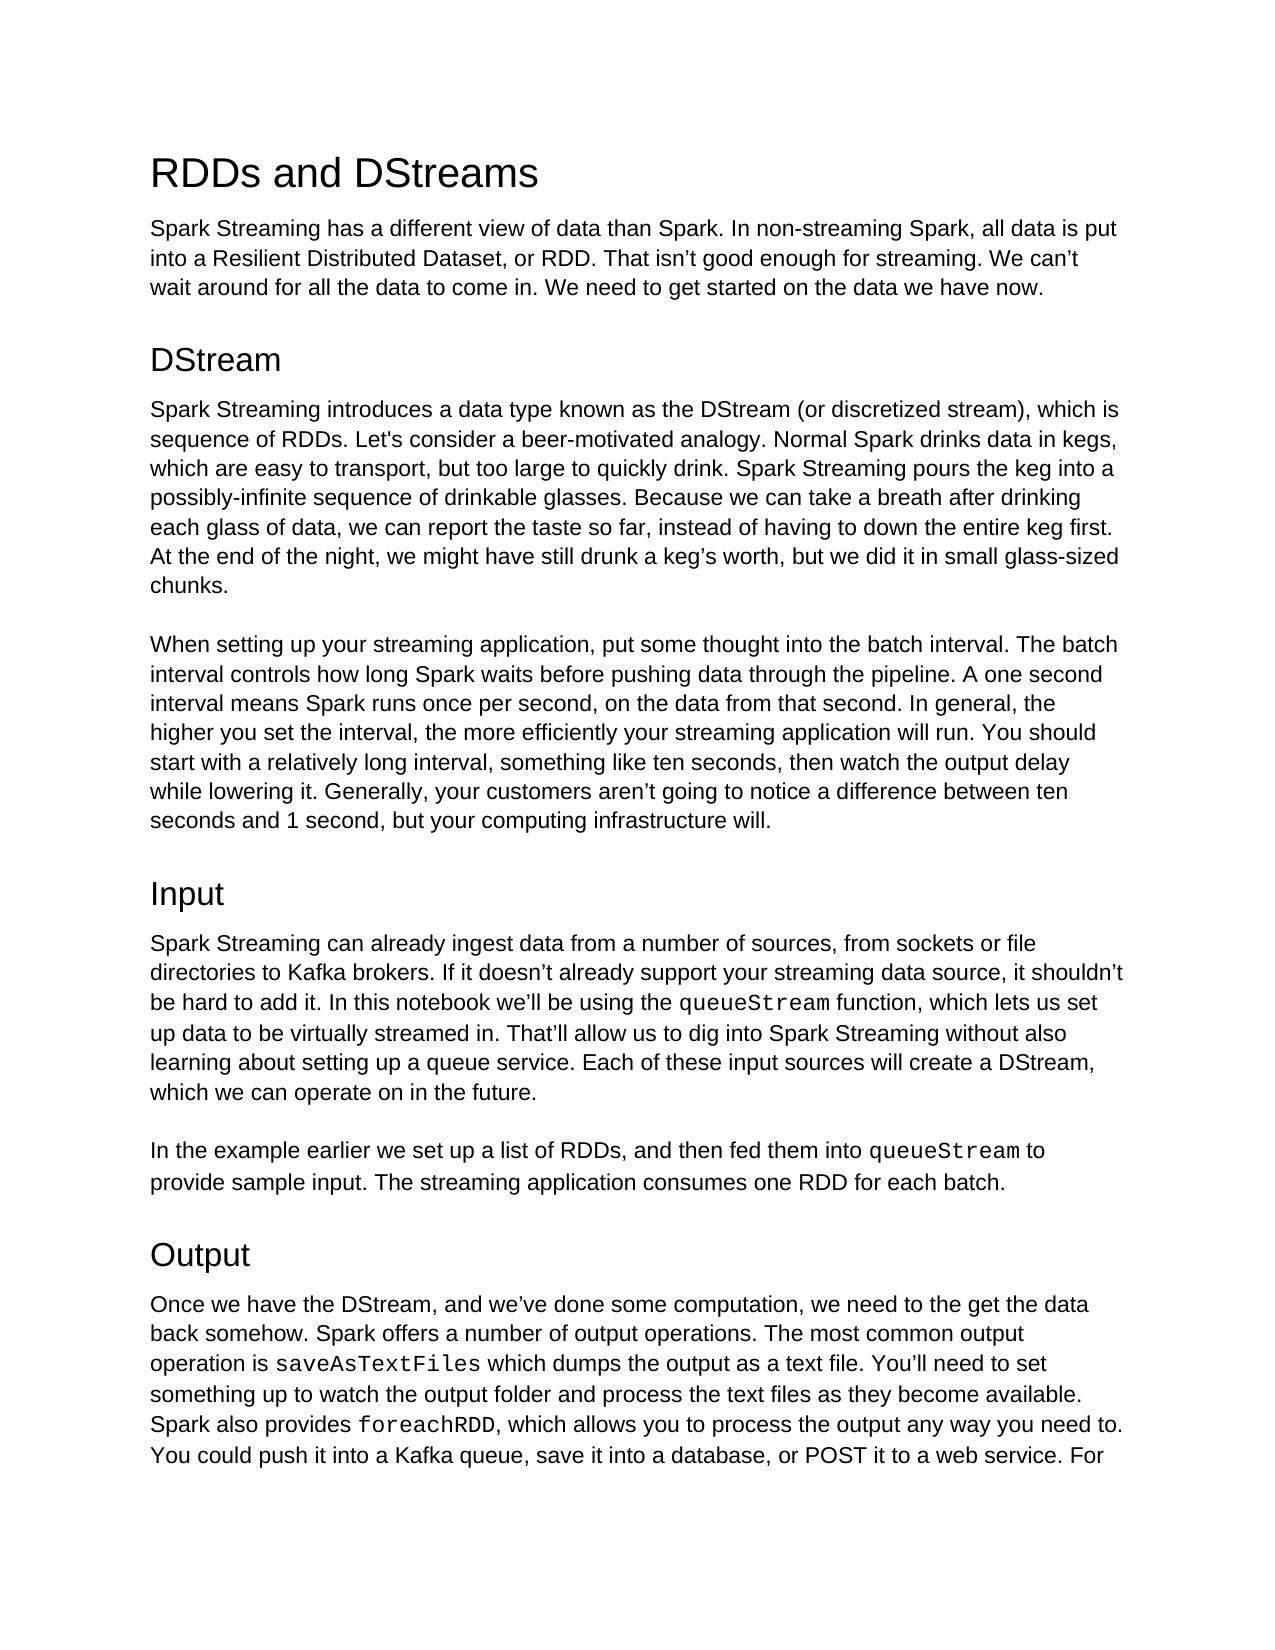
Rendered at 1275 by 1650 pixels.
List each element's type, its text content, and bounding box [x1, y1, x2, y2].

text When setting up your streaming application, put some thought into the batch interval. The batch interval controls how long Spark waits before pushing data through the pipeline. A one second interval means Spark runs once per second, on the data from that second. In general, the higher you set the interval, the more efficiently your streaming application will run. You should start with a relatively long interval, something like ten seconds, then watch the output delay while lowering it. Generally, your customers aren’t going to notice a difference between ten seconds and 1 second, but your computing infrastructure will. [150, 632, 1125, 834]
subtitle RDDs and DStreams [150, 150, 1125, 197]
text Spark Streaming has a different view of data than Spark. In non-streaming Spark, all data is put into a Resilient Distributed Dataset, or RDD. That isn’t good enough for streaming. We can’t wait around for all the data to come in. We need to get started on the data we have now. [150, 216, 1125, 300]
text Once we have the DStream, and we’ve done some computation, we need to the get the data back somehow. Spark offers a number of output operations. The most common output operation is saveAsTextFiles which dumps the output as a text file. You’ll need to set something up to watch the output folder and process the text files as they become available. Spark also provides foreachRDD, which allows you to process the output any way you need to. You could push it into a Kafka queue, save it into a database, or POST it to a web service. For [150, 1292, 1125, 1468]
subtitle DStream [150, 342, 1125, 379]
text In the example earlier we set up a list of RDDs, and then fed them into queueStream to provide sample input. The streaming application consumes one RDD for each batch. [150, 1138, 1125, 1195]
text Spark Streaming can already ingest data from a number of sources, from sockets or file directories to Kafka brokers. If it doesn’t already support your streaming data source, it shouldn’t be hard to add it. In this notebook we’ll be using the queueStream function, which lets us set up data to be virtually streamed in. That’ll allow us to dig into Spark Streaming without also learning about setting up a queue service. Each of these input sources will create a DStream, which we can operate on in the future. [150, 930, 1125, 1105]
text Spark Streaming introduces a data type known as the DStream (or discretized stream), which is sequence of RDDs. Let's consider a beer-motivated analogy. Normal Spark drinks data in kegs, which are easy to transport, but too large to quickly drink. Spark Streaming pours the keg into a possibly-infinite sequence of drinkable glasses. Because we can take a breath after drinking each glass of data, we can report the taste so far, instead of having to down the entire keg first. At the end of the night, we might have still drunk a keg’s worth, but we did it in small glass-sized chunks. [150, 397, 1125, 599]
subtitle Input [150, 875, 1125, 912]
subtitle Output [150, 1236, 1125, 1274]
